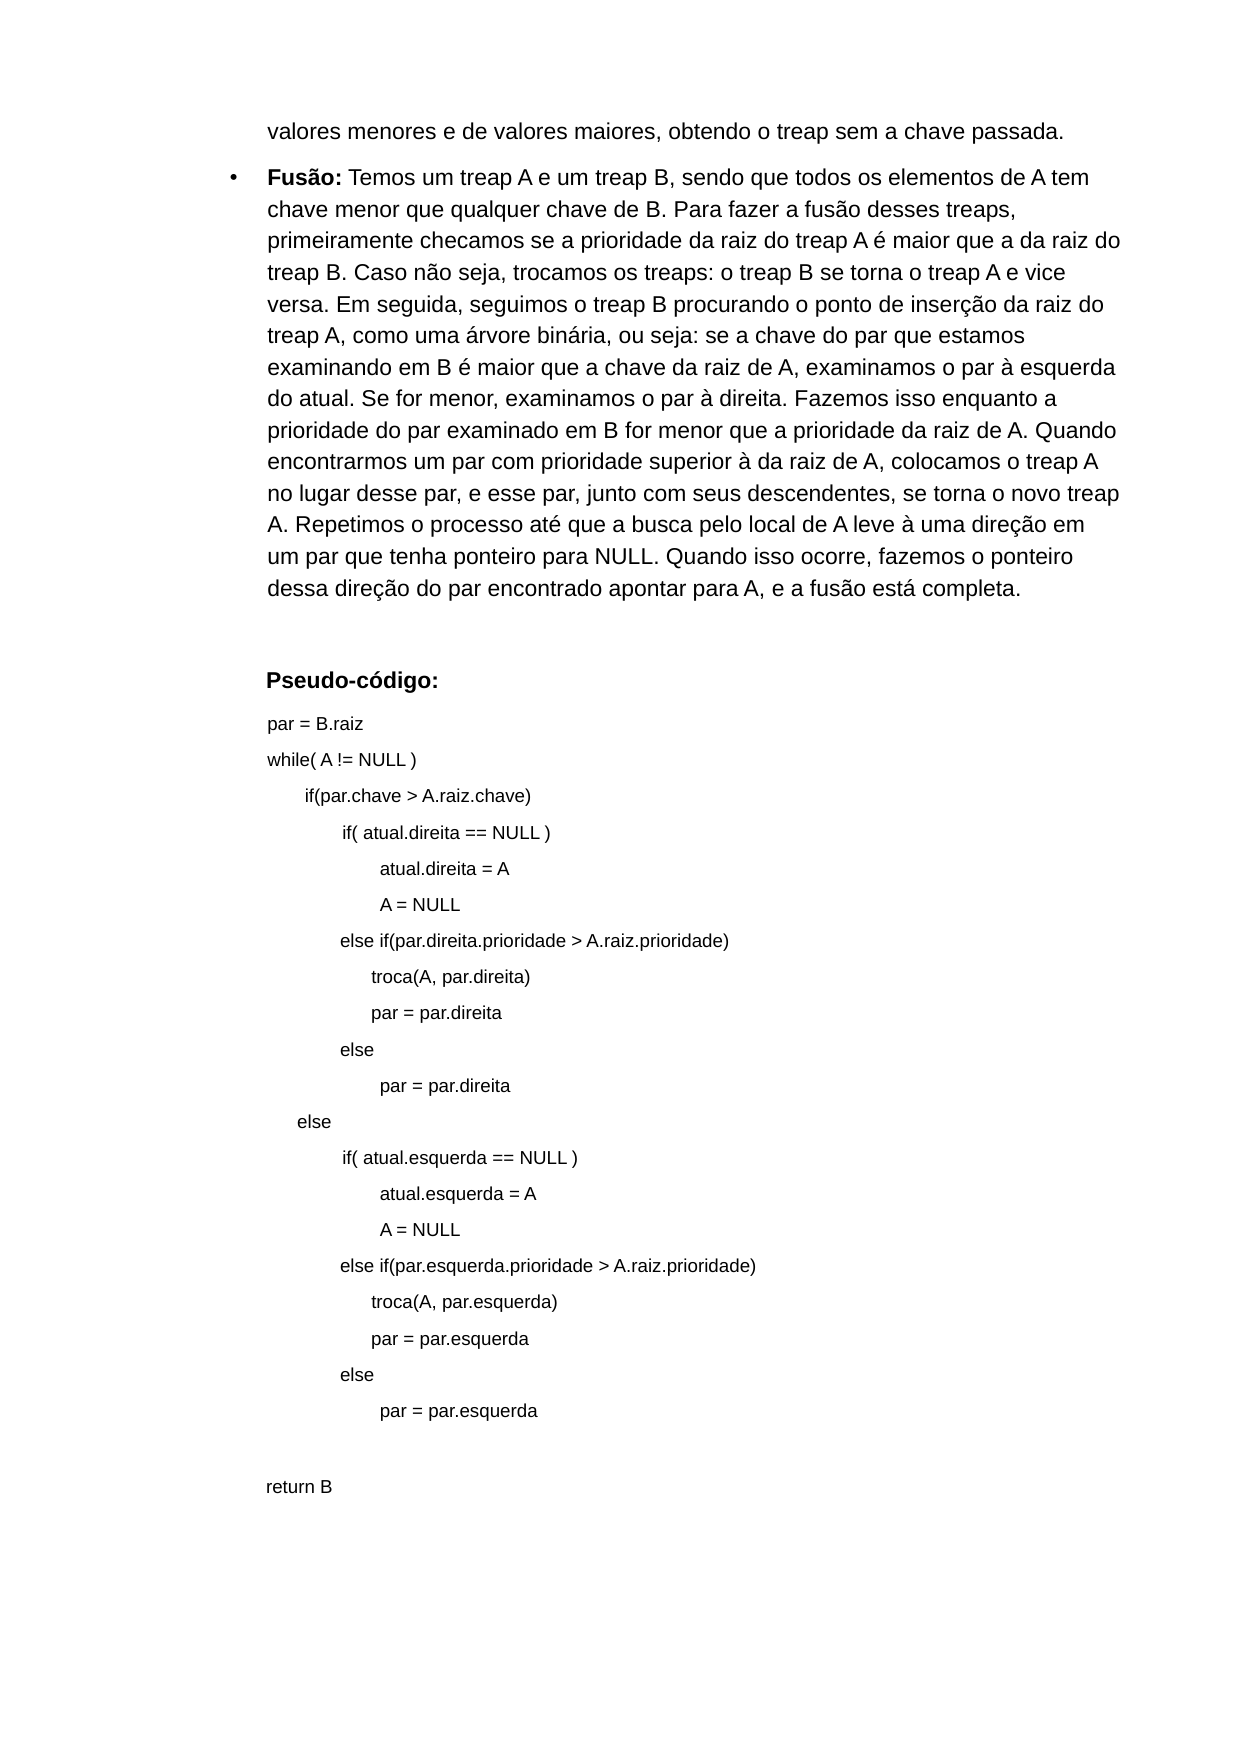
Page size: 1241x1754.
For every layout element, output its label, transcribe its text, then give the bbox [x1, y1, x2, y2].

list if( atual.direita == NULL ) [304, 821, 1122, 843]
text else if(par.direita.prioridade > A.raiz.prioridade) [118, 930, 1122, 951]
list par = B.raiz [229, 713, 1122, 734]
list par = par.esquerda [342, 1400, 1122, 1421]
list A = NULL [342, 1219, 1122, 1241]
list Fusão: Temos um treap A e um treap B, sendo que todos os elementos de A tem chave menor que qualquer chave de B. Para fazer a fusão desses treaps, primeiramente checamos se a prioridade da raiz do treap A é maior que a da raiz do treap B. Caso não seja, trocamos os treaps: o treap B se torna o treap A e vice versa. Em seguida, seguimos o treap B procurando o ponto de inserção da raiz do treap A, como uma árvore binária, ou seja: se a chave do par que estamos examinando em B é maior que a chave da raiz de A, examinamos o par à esquerda do atual. Se for menor, examinamos o par à direita. Fazemos isso enquanto a prioridade do par examinado em B for menor que a prioridade da raiz de A. Quando encontrarmos um par com prioridade superior à da raiz de A, colocamos o treap A no lugar desse par, e esse par, junto com seus descendentes, se torna o novo treap A. Repetimos o processo até que a busca pelo local de A leve à uma direção em um par que tenha ponteiro para NULL. Quando isso ocorre, fazemos o ponteiro dessa direção do par encontrado apontar para A, e a fusão está completa. [229, 164, 1122, 601]
text else [118, 1038, 1122, 1060]
list valores menores e de valores maiores, obtendo o treap sem a chave passada. [229, 118, 1122, 144]
text else [118, 1364, 1122, 1385]
list atual.esquerda = A [342, 1183, 1122, 1204]
text return B [118, 1476, 1122, 1498]
list atual.direita = A [342, 858, 1122, 879]
list A = NULL [342, 894, 1122, 915]
list if(par.chave > A.raiz.chave) [267, 785, 1122, 807]
list if( atual.esquerda == NULL ) [304, 1147, 1122, 1168]
list while( A != NULL ) [229, 749, 1122, 771]
text troca(A, par.direita) [118, 966, 1122, 988]
text troca(A, par.esquerda) [118, 1291, 1122, 1313]
list par = par.direita [342, 1074, 1122, 1096]
text par = par.direita [118, 1002, 1122, 1024]
text Pseudo-código: [118, 667, 1122, 693]
text else if(par.esquerda.prioridade > A.raiz.prioridade) [118, 1255, 1122, 1277]
text else [118, 1111, 1122, 1132]
text par = par.esquerda [118, 1327, 1122, 1349]
